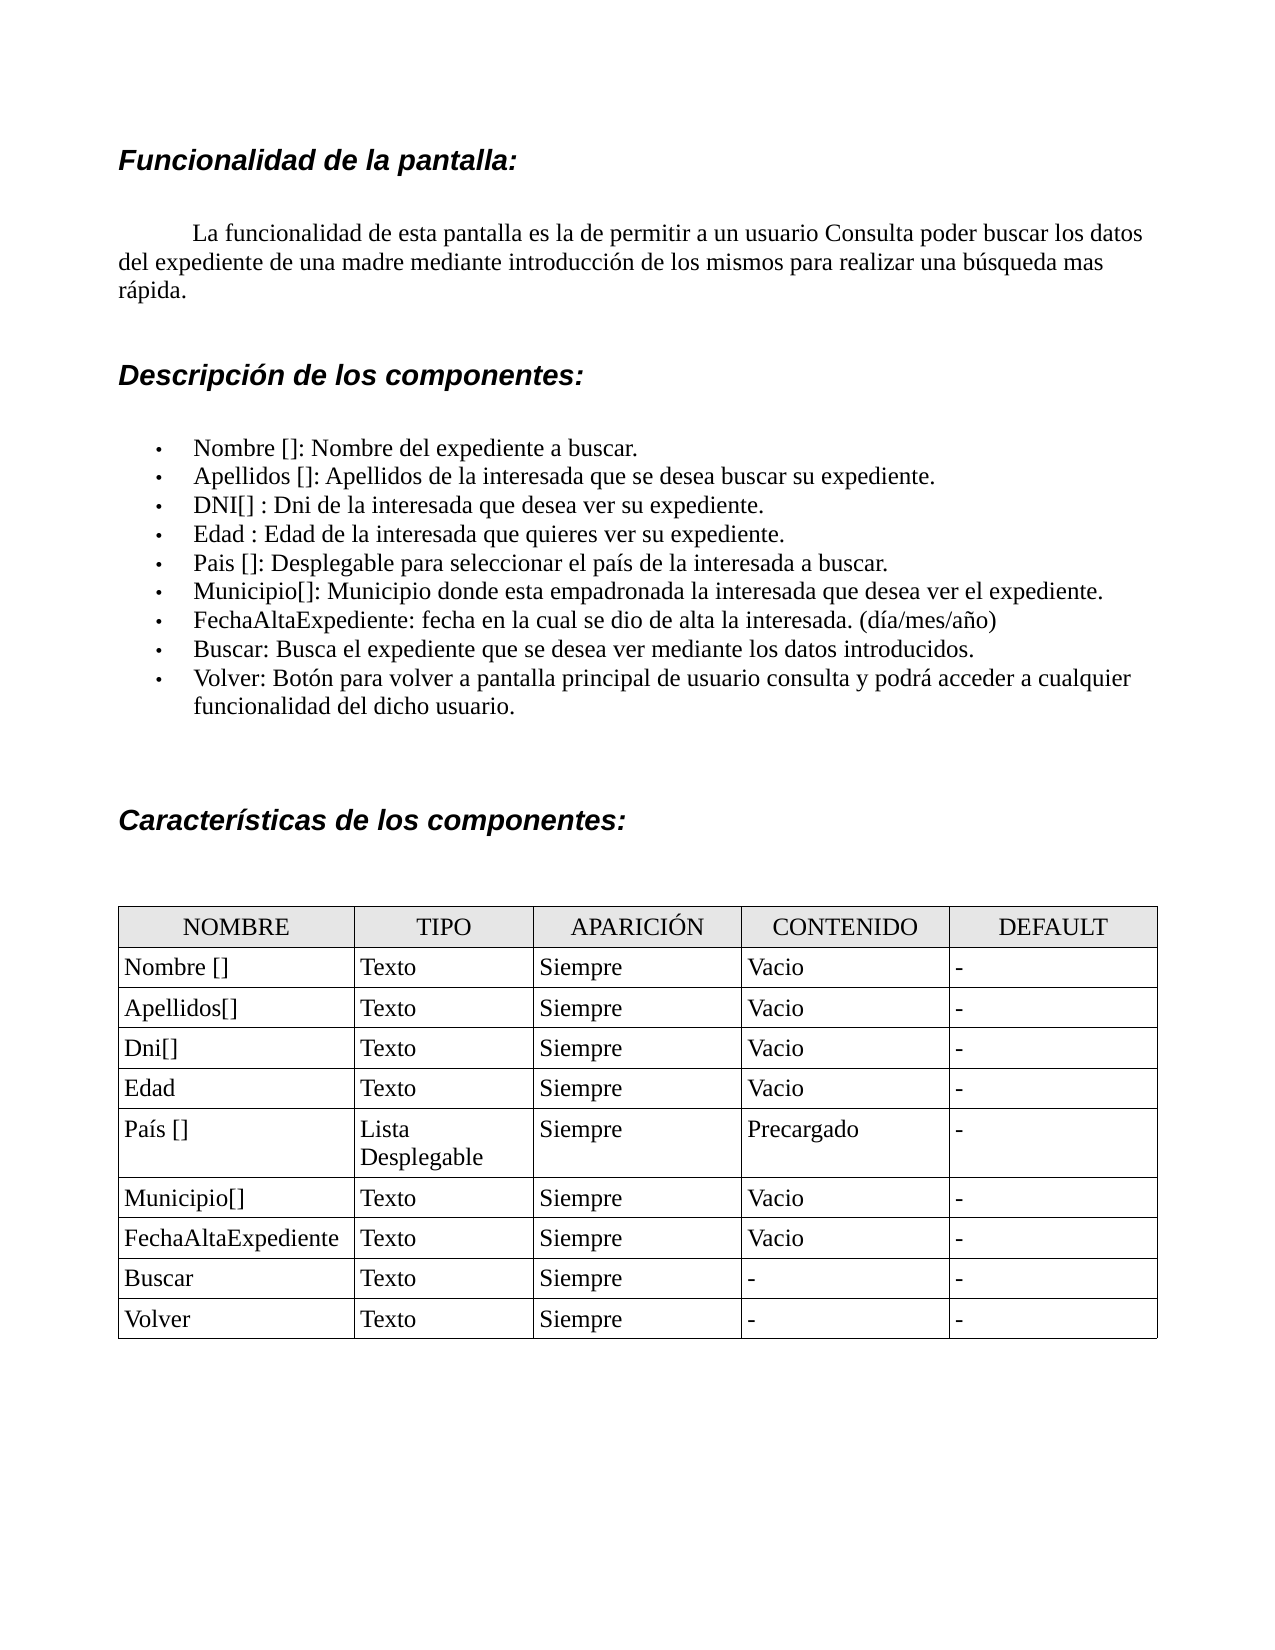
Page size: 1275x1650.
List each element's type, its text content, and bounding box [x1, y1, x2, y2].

table_cell Texto [355, 1178, 533, 1217]
table_cell Buscar [119, 1259, 354, 1298]
table_cell Texto [355, 1028, 533, 1067]
table_cell Siempre [534, 1109, 741, 1177]
table_cell Siempre [534, 1069, 741, 1108]
table_cell Siempre [534, 1299, 741, 1338]
table_cell Lista Desplegable [355, 1109, 533, 1177]
table_cell Texto [355, 1259, 533, 1298]
table_cell - [950, 1299, 1157, 1338]
table_cell Edad [119, 1069, 354, 1108]
table_cell - [950, 1109, 1157, 1177]
table_cell Siempre [534, 1218, 741, 1257]
table_cell Vacio [742, 1069, 949, 1108]
table_cell - [742, 1259, 949, 1298]
table_cell - [950, 948, 1157, 987]
table_header APARICIÓN [534, 907, 741, 947]
table_cell FechaAltaExpediente [119, 1218, 354, 1257]
subtitle Descripción de los componentes: [118, 358, 1157, 391]
table_cell Municipio[] [119, 1178, 354, 1217]
table_cell Siempre [534, 1259, 741, 1298]
list FechaAltaExpediente: fecha en la cual se dio de alta la interesada. (día/mes/año) [156, 605, 1157, 634]
list Nombre []: Nombre del expediente a buscar. [156, 433, 1157, 461]
table_cell Siempre [534, 1028, 741, 1067]
table_cell Texto [355, 988, 533, 1027]
table_header TIPO [355, 907, 533, 947]
table_cell - [950, 1218, 1157, 1257]
list Municipio[]: Municipio donde esta empadronada la interesada que desea ver el expediente. [156, 576, 1157, 605]
table_cell Texto [355, 948, 533, 987]
table_cell Vacio [742, 1178, 949, 1217]
table_cell Apellidos[] [119, 988, 354, 1027]
table_header CONTENIDO [742, 907, 949, 947]
table_cell - [742, 1299, 949, 1338]
table_cell - [950, 1028, 1157, 1067]
table_cell Precargado [742, 1109, 949, 1177]
table_header NOMBRE [119, 907, 354, 947]
table_cell Vacio [742, 988, 949, 1027]
list Edad : Edad de la interesada que quieres ver su expediente. [156, 519, 1157, 548]
table_cell Texto [355, 1218, 533, 1257]
list Apellidos []: Apellidos de la interesada que se desea buscar su expediente. [156, 461, 1157, 490]
table_header DEFAULT [950, 907, 1157, 947]
table_cell Nombre [] [119, 948, 354, 987]
table_cell Dni[] [119, 1028, 354, 1067]
subtitle Características de los componentes: [118, 803, 1157, 836]
table_cell Siempre [534, 1178, 741, 1217]
table_cell Volver [119, 1299, 354, 1338]
list Buscar: Busca el expediente que se desea ver mediante los datos introducidos. [156, 634, 1157, 663]
table_cell Vacio [742, 1028, 949, 1067]
list Pais []: Desplegable para seleccionar el país de la interesada a buscar. [156, 548, 1157, 576]
subtitle Funcionalidad de la pantalla: [118, 143, 1157, 177]
table_cell Siempre [534, 988, 741, 1027]
table_cell Siempre [534, 948, 741, 987]
list DNI[] : Dni de la interesada que desea ver su expediente. [156, 490, 1157, 519]
list Volver: Botón para volver a pantalla principal de usuario consulta y podrá acceder a cualquier funcionalidad del dicho usuario. [156, 663, 1157, 720]
table_cell - [950, 1259, 1157, 1298]
table_cell - [950, 1178, 1157, 1217]
table_cell - [950, 1069, 1157, 1108]
table_cell Texto [355, 1069, 533, 1108]
table_cell - [950, 988, 1157, 1027]
table_cell País [] [119, 1109, 354, 1177]
table_cell Vacio [742, 1218, 949, 1257]
table_cell Texto [355, 1299, 533, 1338]
table_cell Vacio [742, 948, 949, 987]
text La funcionalidad de esta pantalla es la de permitir a un usuario Consulta poder buscar los datos del expediente de una madre mediante introducción de los mismos para realizar una búsqueda mas rápida. [118, 218, 1157, 304]
